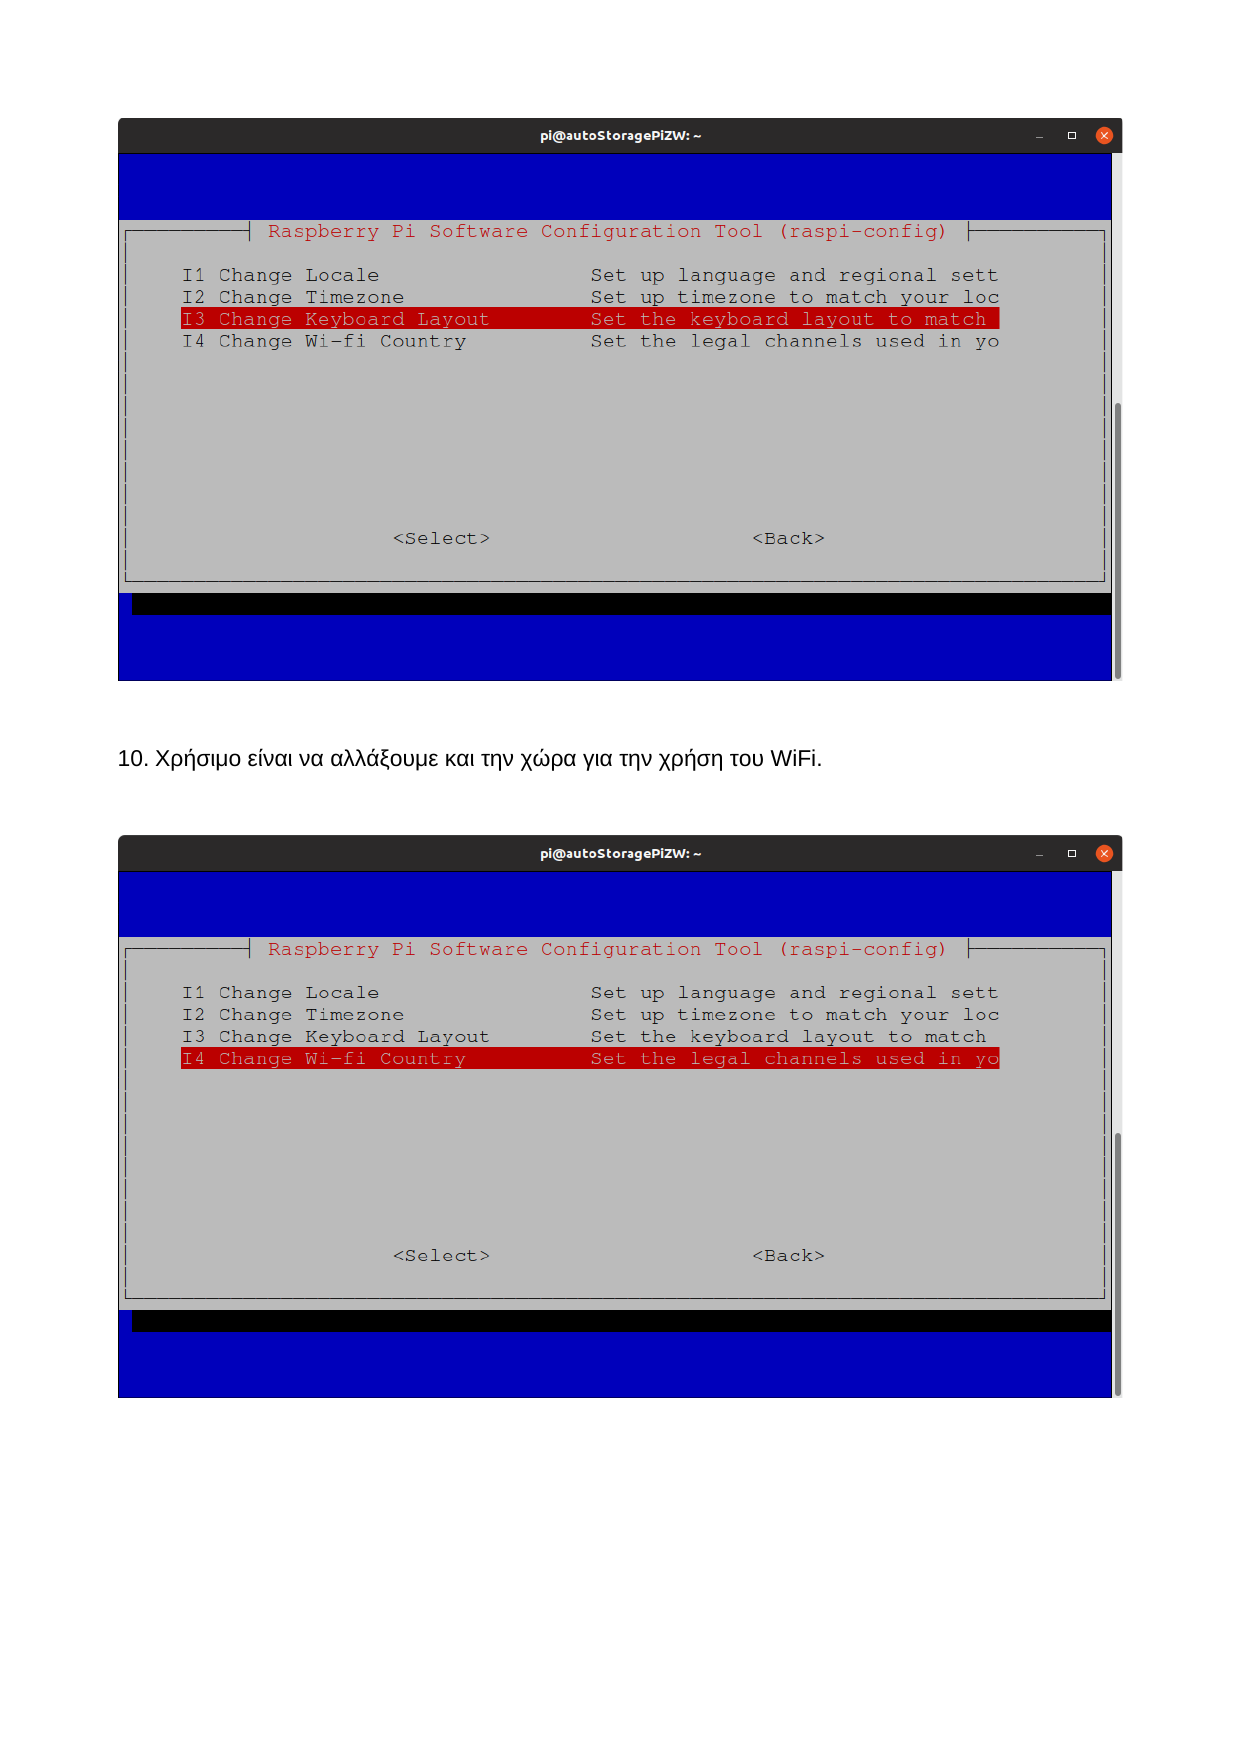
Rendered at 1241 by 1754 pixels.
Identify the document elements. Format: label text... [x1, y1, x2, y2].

picture [118, 118, 1123, 681]
list Χρήσιμο είναι να αλλάξουμε και την χώρα για την χρήση του WiFi. [117, 745, 1122, 771]
picture [118, 835, 1123, 1398]
